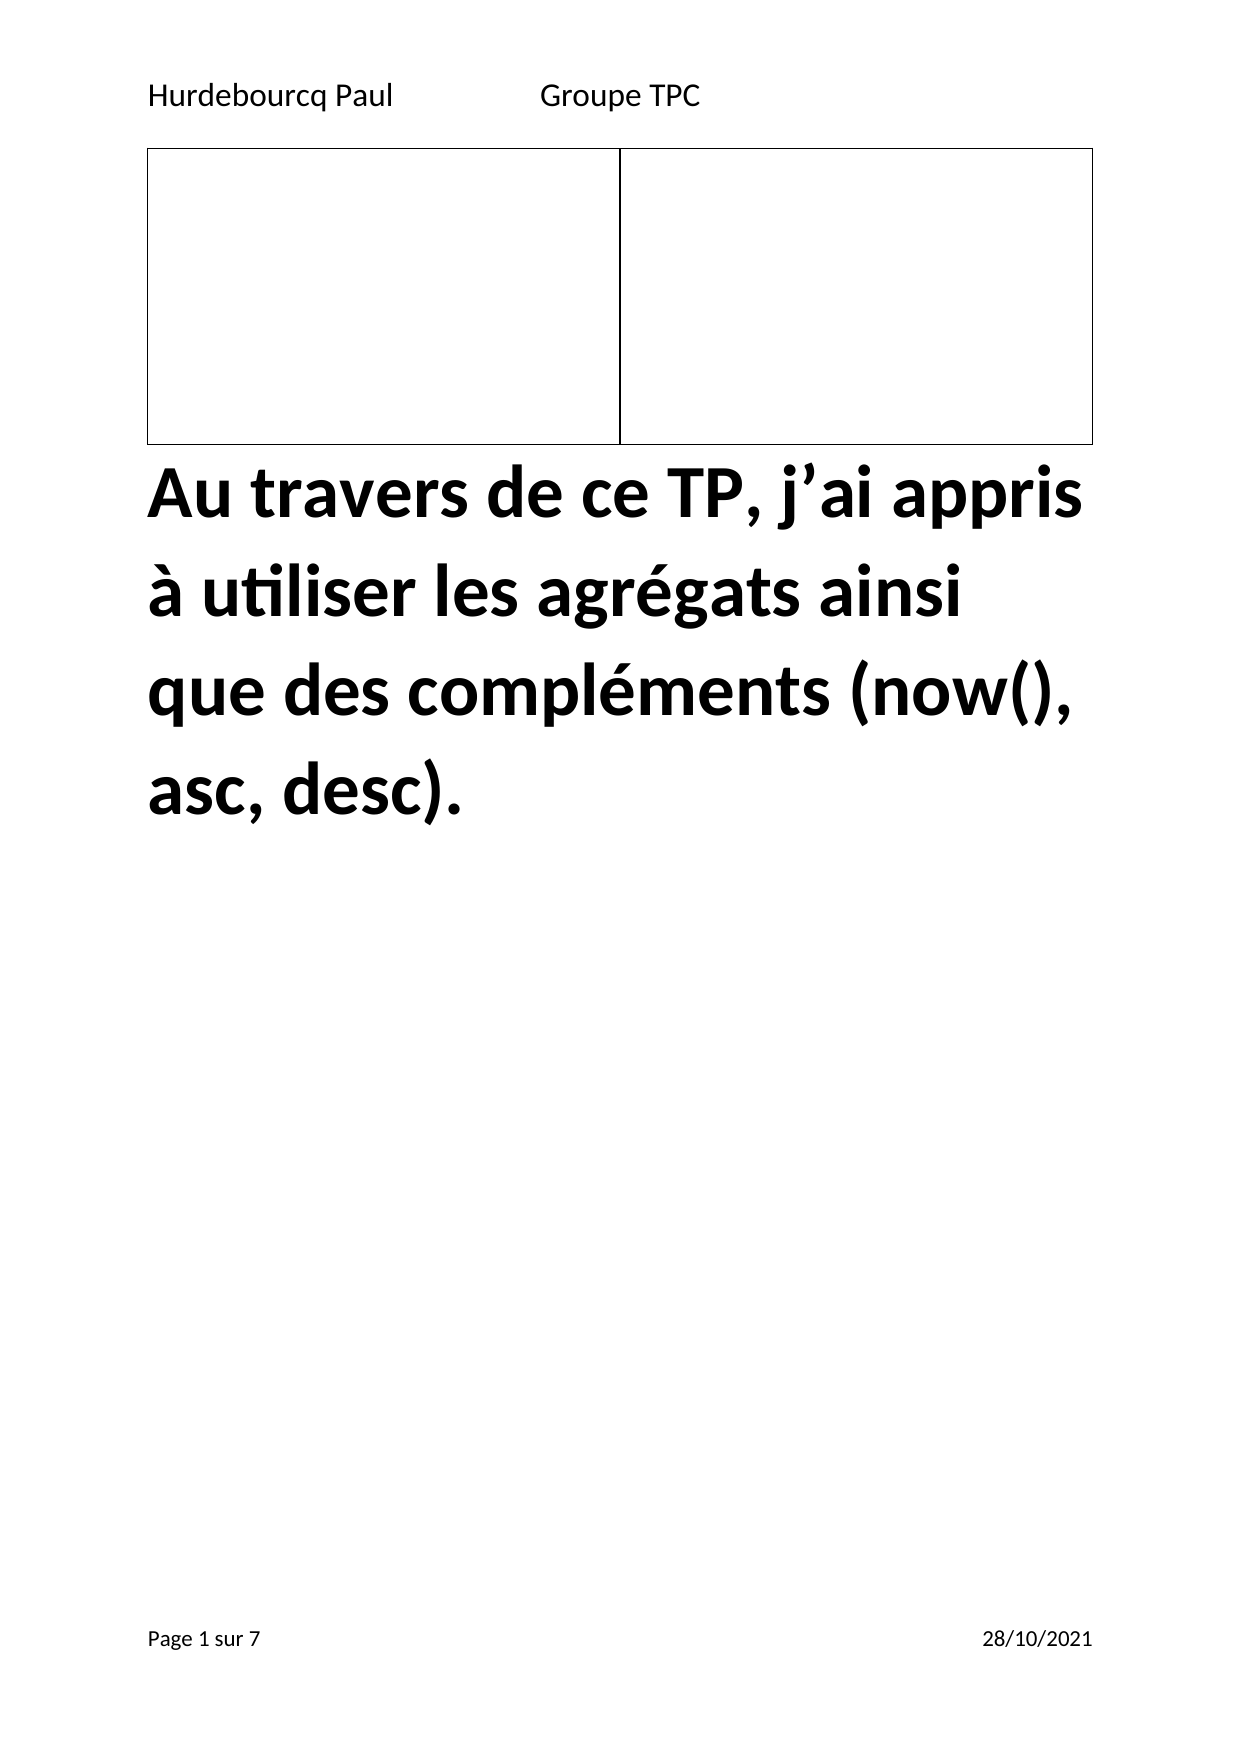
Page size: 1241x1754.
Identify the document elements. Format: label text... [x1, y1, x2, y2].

table_cell [148, 149, 619, 444]
text Au travers de ce TP, j’ai appris à utiliser les agrégats ainsi que des compléments (now(), asc, desc). [148, 445, 1093, 833]
table_cell Affiche les articles classés selon leur prix décroissant. [621, 149, 1092, 444]
